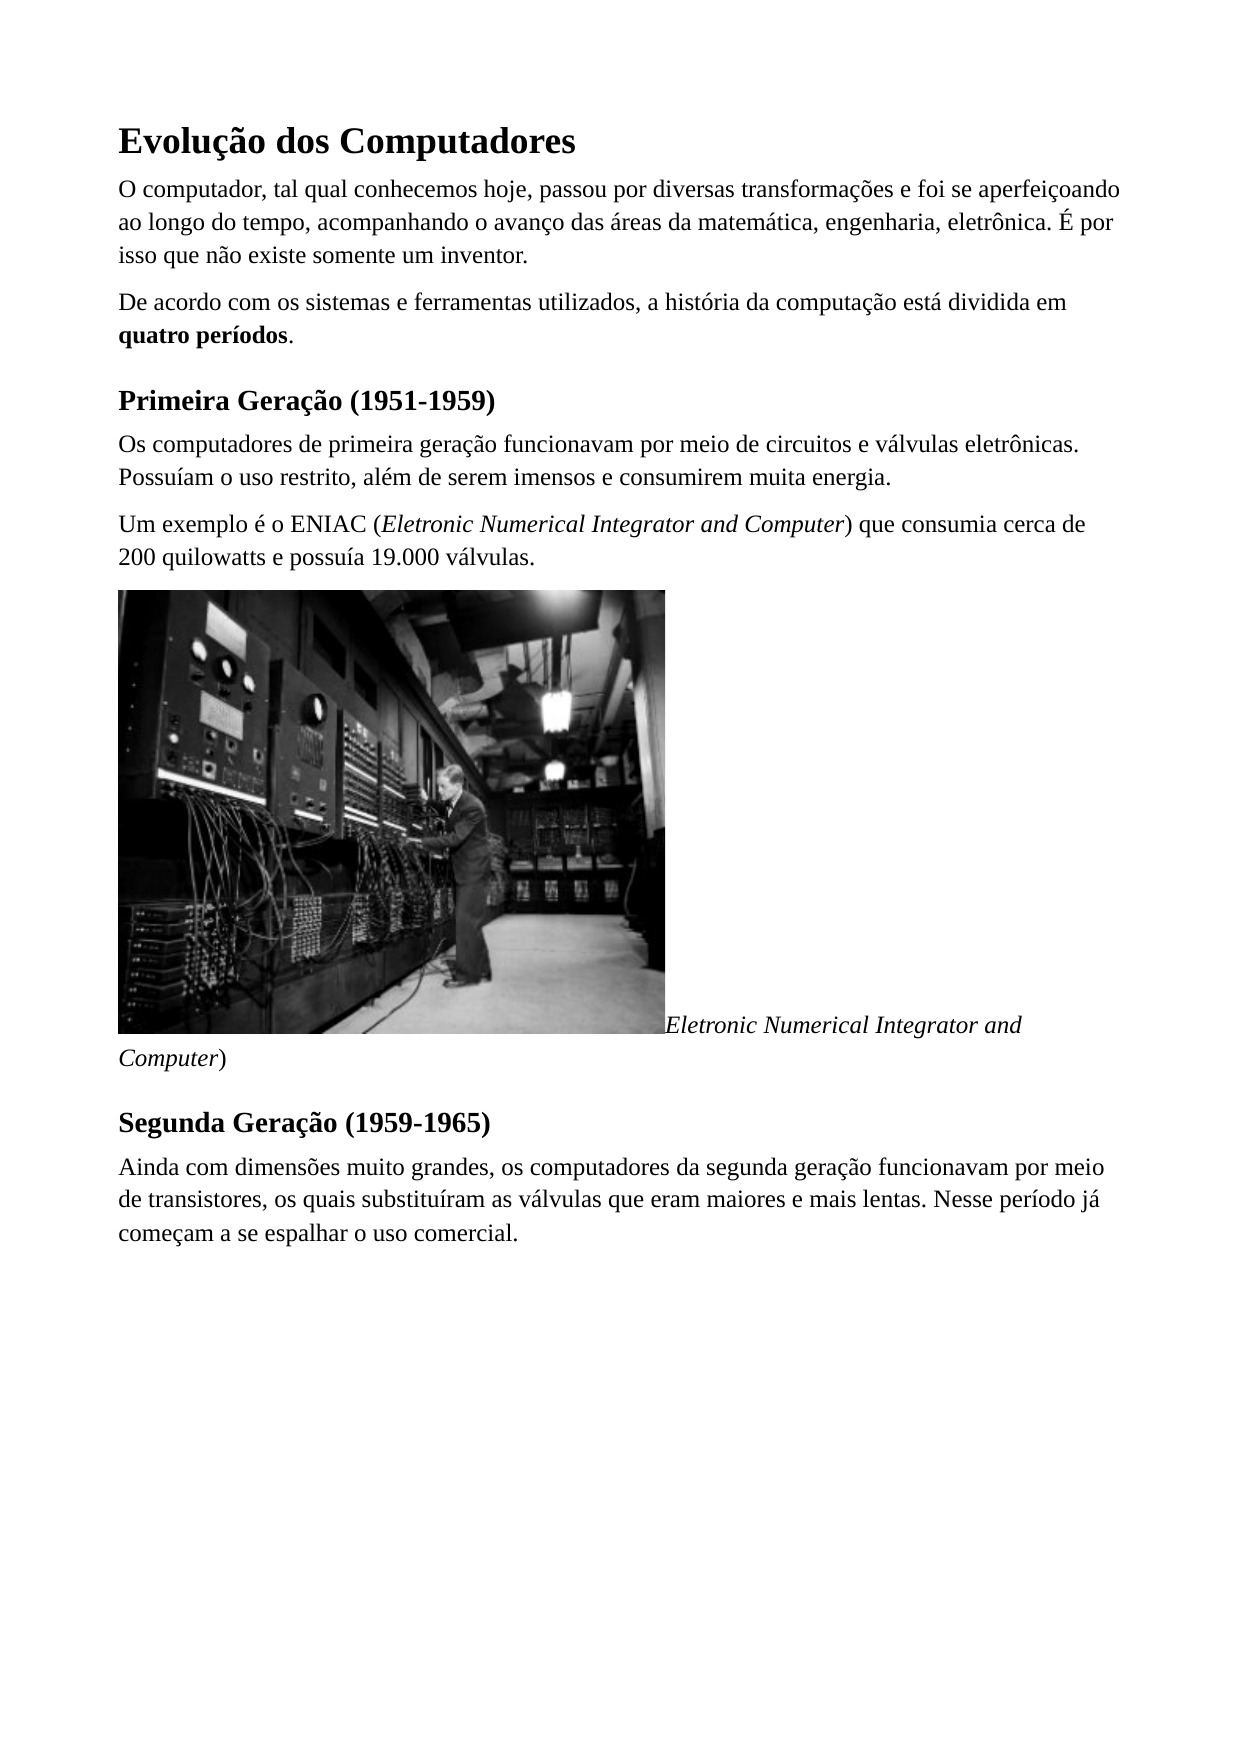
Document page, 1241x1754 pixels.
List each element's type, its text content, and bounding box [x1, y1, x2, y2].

subtitle Primeira Geração (1951-1959) [118, 383, 1122, 416]
picture [118, 590, 665, 1034]
text O computador, tal qual conhecemos hoje, passou por diversas transformações e foi se aperfeiçoando ao longo do tempo, acompanhando o avanço das áreas da matemática, engenharia, eletrônica. É por isso que não existe somente um inventor. [118, 174, 1122, 268]
text Ainda com dimensões muito grandes, os computadores da segunda geração funcionavam por meio de transistores, os quais substituíram as válvulas que eram maiores e mais lentas. Nesse período já começam a se espalhar o uso comercial. [118, 1152, 1122, 1246]
subtitle Segunda Geração (1959-1965) [118, 1106, 1122, 1139]
text Eletronic Numerical Integrator and Computer) [118, 590, 1122, 1072]
text De acordo com os sistemas e ferramentas utilizados, a história da computação está dividida em quatro períodos. [118, 287, 1122, 349]
subtitle Evolução dos Computadores [118, 118, 1122, 161]
text Um exemplo é o ENIAC (Eletronic Numerical Integrator and Computer) que consumia cerca de 200 quilowatts e possuía 19.000 válvulas. [118, 509, 1122, 571]
text Os computadores de primeira geração funcionavam por meio de circuitos e válvulas eletrônicas. Possuíam o uso restrito, além de serem imensos e consumirem muita energia. [118, 429, 1122, 490]
